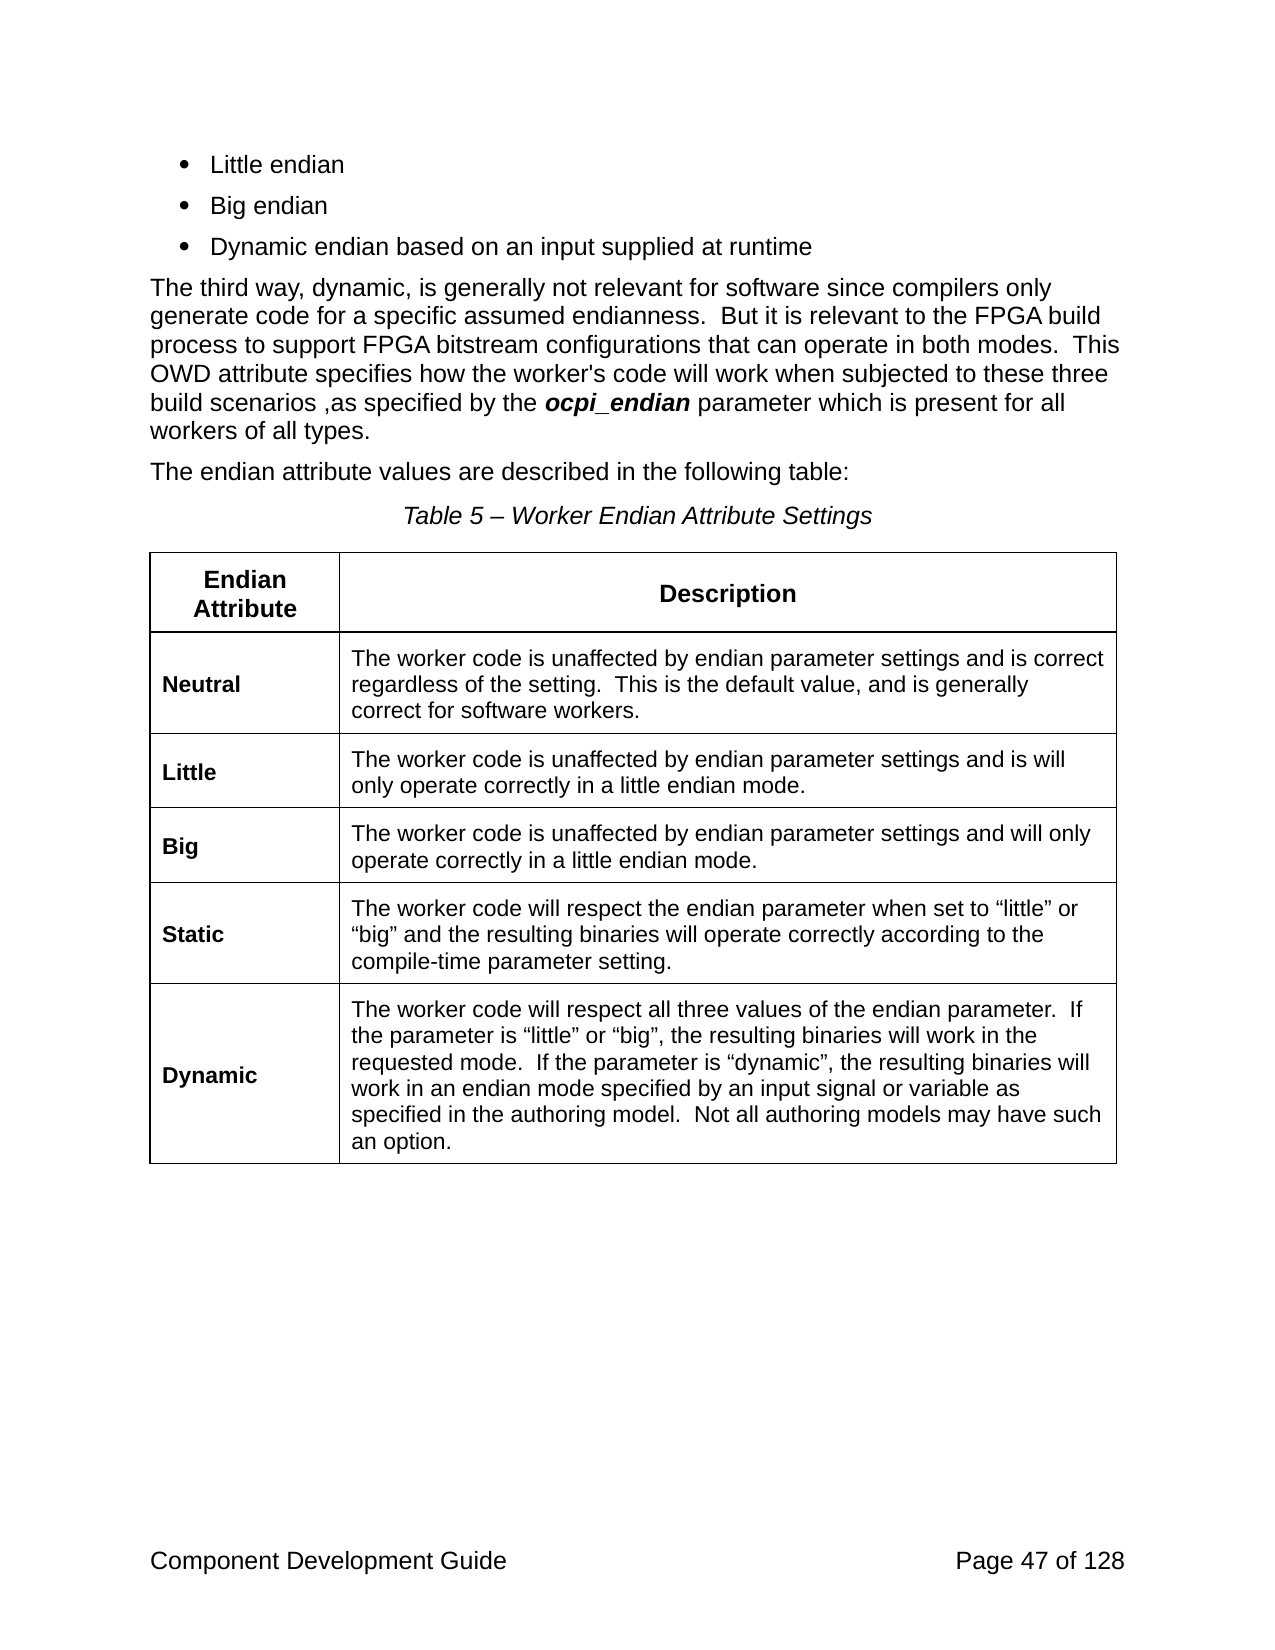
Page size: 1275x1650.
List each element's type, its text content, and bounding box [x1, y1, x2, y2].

table_cell The worker code is unaffected by endian parameter settings and is correct regardless of the setting. This is the default value, and is generally correct for software workers. [340, 633, 1116, 732]
table_header Description [340, 553, 1116, 631]
table_cell Dynamic [151, 984, 339, 1163]
table_header Endian Attribute [151, 553, 339, 631]
table_cell Little [151, 734, 339, 807]
table_cell Neutral [151, 633, 339, 732]
table_cell The worker code will respect the endian parameter when set to “little” or “big” and the resulting binaries will operate correctly according to the compile-time parameter setting. [340, 883, 1116, 983]
table_cell Big [151, 808, 339, 882]
table_cell The worker code is unaffected by endian parameter settings and will only operate correctly in a little endian mode. [340, 808, 1116, 882]
text Table 5 – Worker Endian Attribute Settings [150, 501, 1125, 529]
text The endian attribute values are described in the following table: [150, 457, 1125, 486]
table_cell The worker code is unaffected by endian parameter settings and is will only operate correctly in a little endian mode. [340, 734, 1116, 807]
list Little endian [180, 150, 1125, 179]
list Dynamic endian based on an input supplied at runtime [180, 232, 1125, 261]
text The third way, dynamic, is generally not relevant for software since compilers only generate code for a specific assumed endianness. But it is relevant to the FPGA build process to support FPGA bitstream configurations that can operate in both modes. This OWD attribute specifies how the worker's code will work when subjected to these three build scenarios ,as specified by the ocpi_endian parameter which is present for all workers of all types. [150, 272, 1125, 445]
list Big endian [180, 191, 1125, 220]
table_cell Static [151, 883, 339, 983]
table_cell The worker code will respect all three values of the endian parameter. If the parameter is “little” or “big”, the resulting binaries will work in the requested mode. If the parameter is “dynamic”, the resulting binaries will work in an endian mode specified by an input signal or variable as specified in the authoring model. Not all authoring models may have such an option. [340, 984, 1116, 1163]
